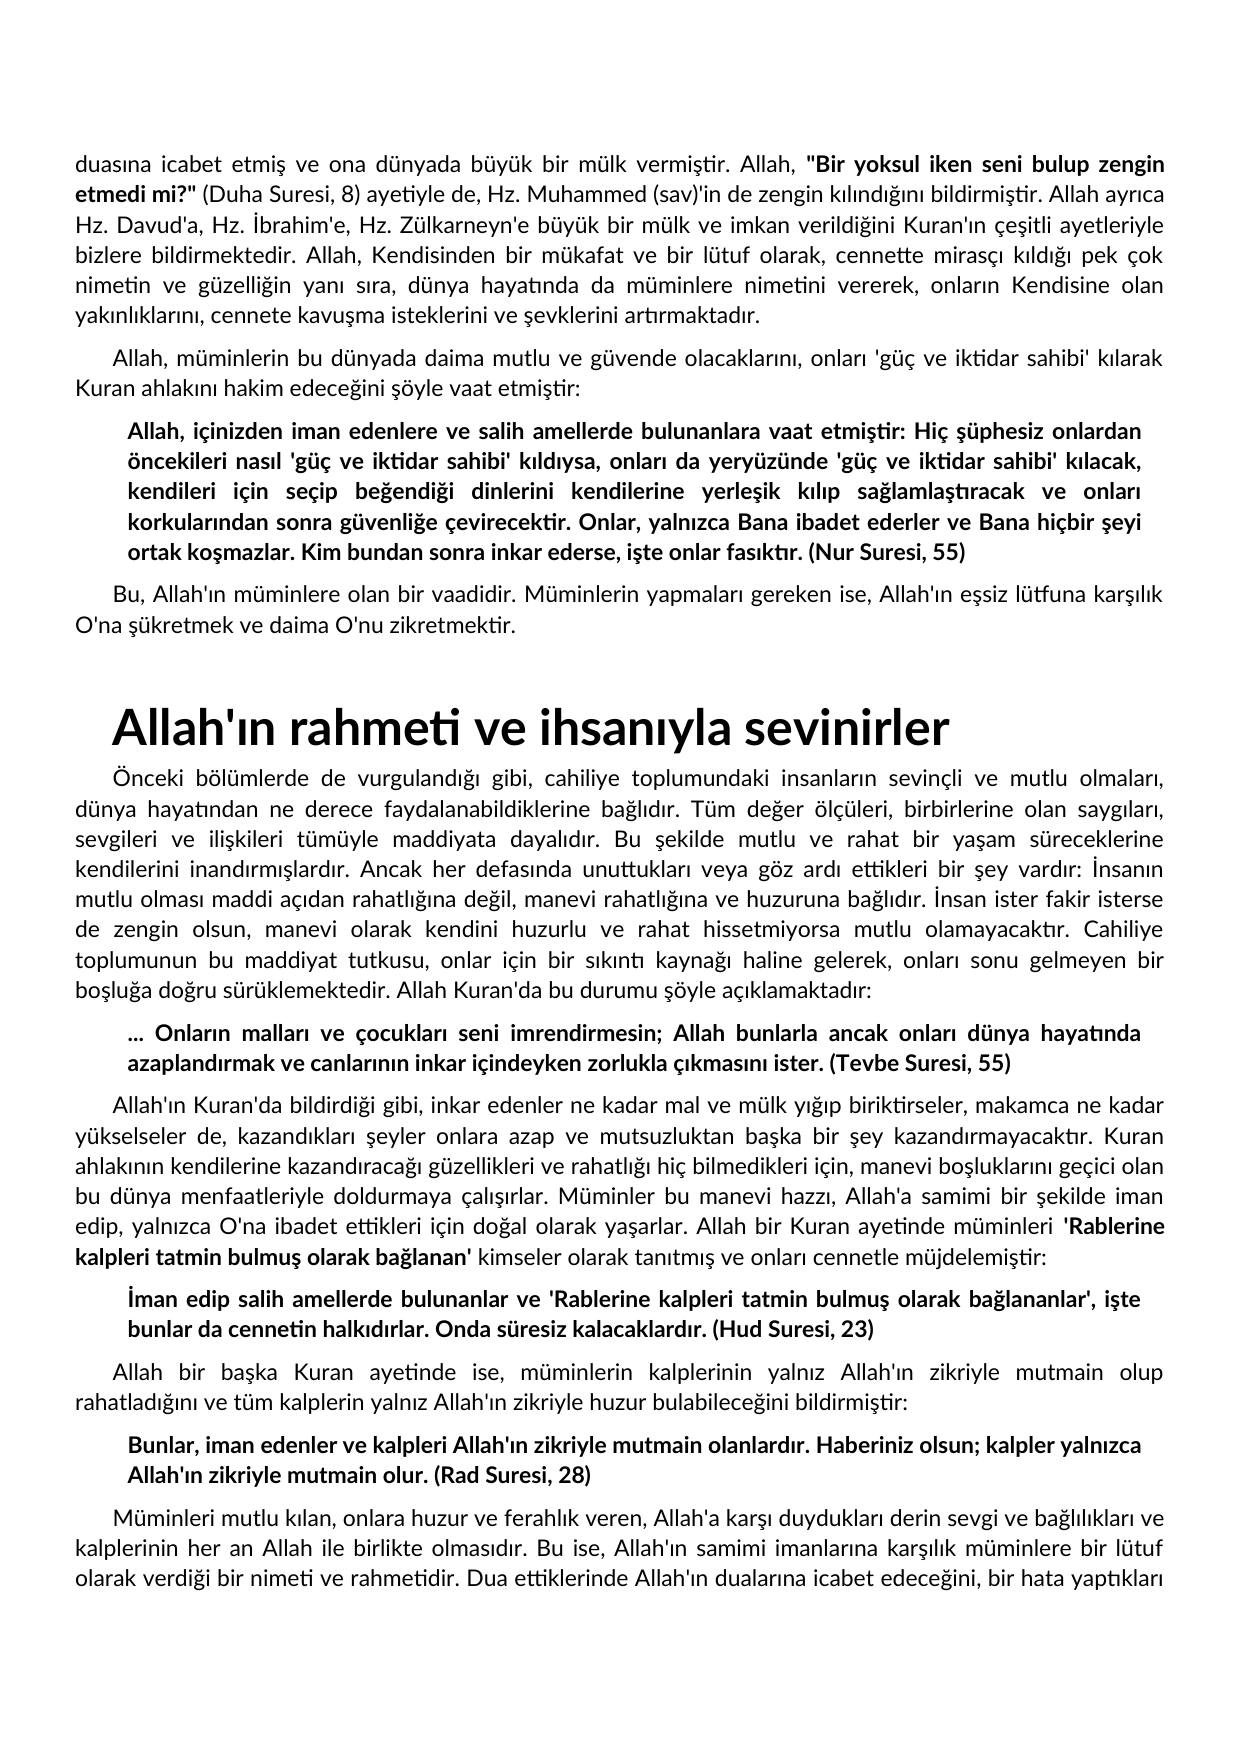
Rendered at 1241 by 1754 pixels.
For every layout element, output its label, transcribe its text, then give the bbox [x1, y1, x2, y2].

text Allah, içinizden iman edenlere ve salih amellerde bulunanlara vaat etmiştir: Hiç şüphesiz onlardan öncekileri nasıl 'güç ve iktidar sahibi' kıldıysa, onları da yeryüzünde 'güç ve iktidar sahibi' kılacak, kendileri için seçip beğendiği dinlerini kendilerine yerleşik kılıp sağlamlaştıracak ve onları korkularından sonra güvenliğe çevirecektir. Onlar, yalnızca Bana ibadet ederler ve Bana hiçbir şeyi ortak koşmazlar. Kim bundan sonra inkar ederse, işte onlar fasıktır. (Nur Suresi, 55) [127, 417, 1143, 565]
text Müminleri mutlu kılan, onlara huzur ve ferahlık veren, Allah'a karşı duydukları derin sevgi ve bağlılıkları ve kalplerinin her an Allah ile birlikte olmasıdır. Bu ise, Allah'ın samimi imanlarına karşılık müminlere bir lütuf olarak verdiği bir nimeti ve rahmetidir. Dua ettiklerinde Allah'ın dualarına icabet edeceğini, bir hata yaptıkları [75, 1504, 1165, 1592]
text Bu, Allah'ın müminlere olan bir vaadidir. Müminlerin yapmaları gereken ise, Allah'ın eşsiz lütfuna karşılık O'na şükretmek ve daima O'nu zikretmektir. [75, 580, 1165, 638]
text Allah bir başka Kuran ayetinde ise, müminlerin kalplerinin yalnız Allah'ın zikriyle mutmain olup rahatladığını ve tüm kalplerin yalnız Allah'ın zikriyle huzur bulabileceğini bildirmiştir: [75, 1358, 1165, 1416]
text Bunlar, iman edenler ve kalpleri Allah'ın zikriyle mutmain olanlardır. Haberiniz olsun; kalpler yalnızca Allah'ın zikriyle mutmain olur. (Rad Suresi, 28) [127, 1431, 1143, 1488]
text Allah'ın Kuran'da bildirdiği gibi, inkar edenler ne kadar mal ve mülk yığıp biriktirseler, makamca ne kadar yükselseler de, kazandıkları şeyler onlara azap ve mutsuzluktan başka bir şey kazandırmayacaktır. Kuran ahlakının kendilerine kazandıracağı güzellikleri ve rahatlığı hiç bilmedikleri için, manevi boşluklarını geçici olan bu dünya menfaatleriyle doldurmaya çalışırlar. Müminler bu manevi hazzı, Allah'a samimi bir şekilde iman edip, yalnızca O'na ibadet ettikleri için doğal olarak yaşarlar. Allah bir Kuran ayetinde müminleri 'Rablerine kalpleri tatmin bulmuş olarak bağlanan' kimseler olarak tanıtmış ve onları cennetle müjdelemiştir: [75, 1091, 1165, 1270]
text duasına icabet etmiş ve ona dünyada büyük bir mülk vermiştir. Allah, "Bir yoksul iken seni bulup zengin etmedi mi?" (Duha Suresi, 8) ayetiyle de, Hz. Muhammed (sav)'in de zengin kılındığını bildirmiştir. Allah ayrıca Hz. Davud'a, Hz. İbrahim'e, Hz. Zülkarneyn'e büyük bir mülk ve imkan verildiğini Kuran'ın çeşitli ayetleriyle bizlere bildirmektedir. Allah, Kendisinden bir mükafat ve bir lütuf olarak, cennette mirasçı kıldığı pek çok nimetin ve güzelliğin yanı sıra, dünya hayatında da müminlere nimetini vererek, onların Kendisine olan yakınlıklarını, cennete kavuşma isteklerini ve şevklerini artırmaktadır. [75, 150, 1165, 328]
text Allah, müminlerin bu dünyada daima mutlu ve güvende olacaklarını, onları 'güç ve iktidar sahibi' kılarak Kuran ahlakını hakim edeceğini şöyle vaat etmiştir: [75, 344, 1165, 401]
text Önceki bölümlerde de vurgulandığı gibi, cahiliye toplumundaki insanların sevinçli ve mutlu olmaları, dünya hayatından ne derece faydalanabildiklerine bağlıdır. Tüm değer ölçüleri, birbirlerine olan saygıları, sevgileri ve ilişkileri tümüyle maddiyata dayalıdır. Bu şekilde mutlu ve rahat bir yaşam süreceklerine kendilerini inandırmışlardır. Ancak her defasında unuttukları veya göz ardı ettikleri bir şey vardır: İnsanın mutlu olması maddi açıdan rahatlığına değil, manevi rahatlığına ve huzuruna bağlıdır. İnsan ister fakir isterse de zengin olsun, manevi olarak kendini huzurlu ve rahat hissetmiyorsa mutlu olamayacaktır. Cahiliye toplumunun bu maddiyat tutkusu, onlar için bir sıkıntı kaynağı haline gelerek, onları sonu gelmeyen bir boşluğa doğru sürüklemektedir. Allah Kuran'da bu durumu şöyle açıklamaktadır: [75, 764, 1165, 1003]
subtitle Allah'ın rahmeti ve ihsanıyla sevinirler [112, 696, 1165, 756]
text İman edip salih amellerde bulunanlar ve 'Rablerine kalpleri tatmin bulmuş olarak bağlananlar', işte bunlar da cennetin halkıdırlar. Onda süresiz kalacaklardır. (Hud Suresi, 23) [127, 1285, 1143, 1343]
text ... Onların malları ve çocukları seni imrendirmesin; Allah bunlarla ancak onları dünya hayatında azaplandırmak ve canlarının inkar içindeyken zorlukla çıkmasını ister. (Tevbe Suresi, 55) [127, 1018, 1143, 1076]
